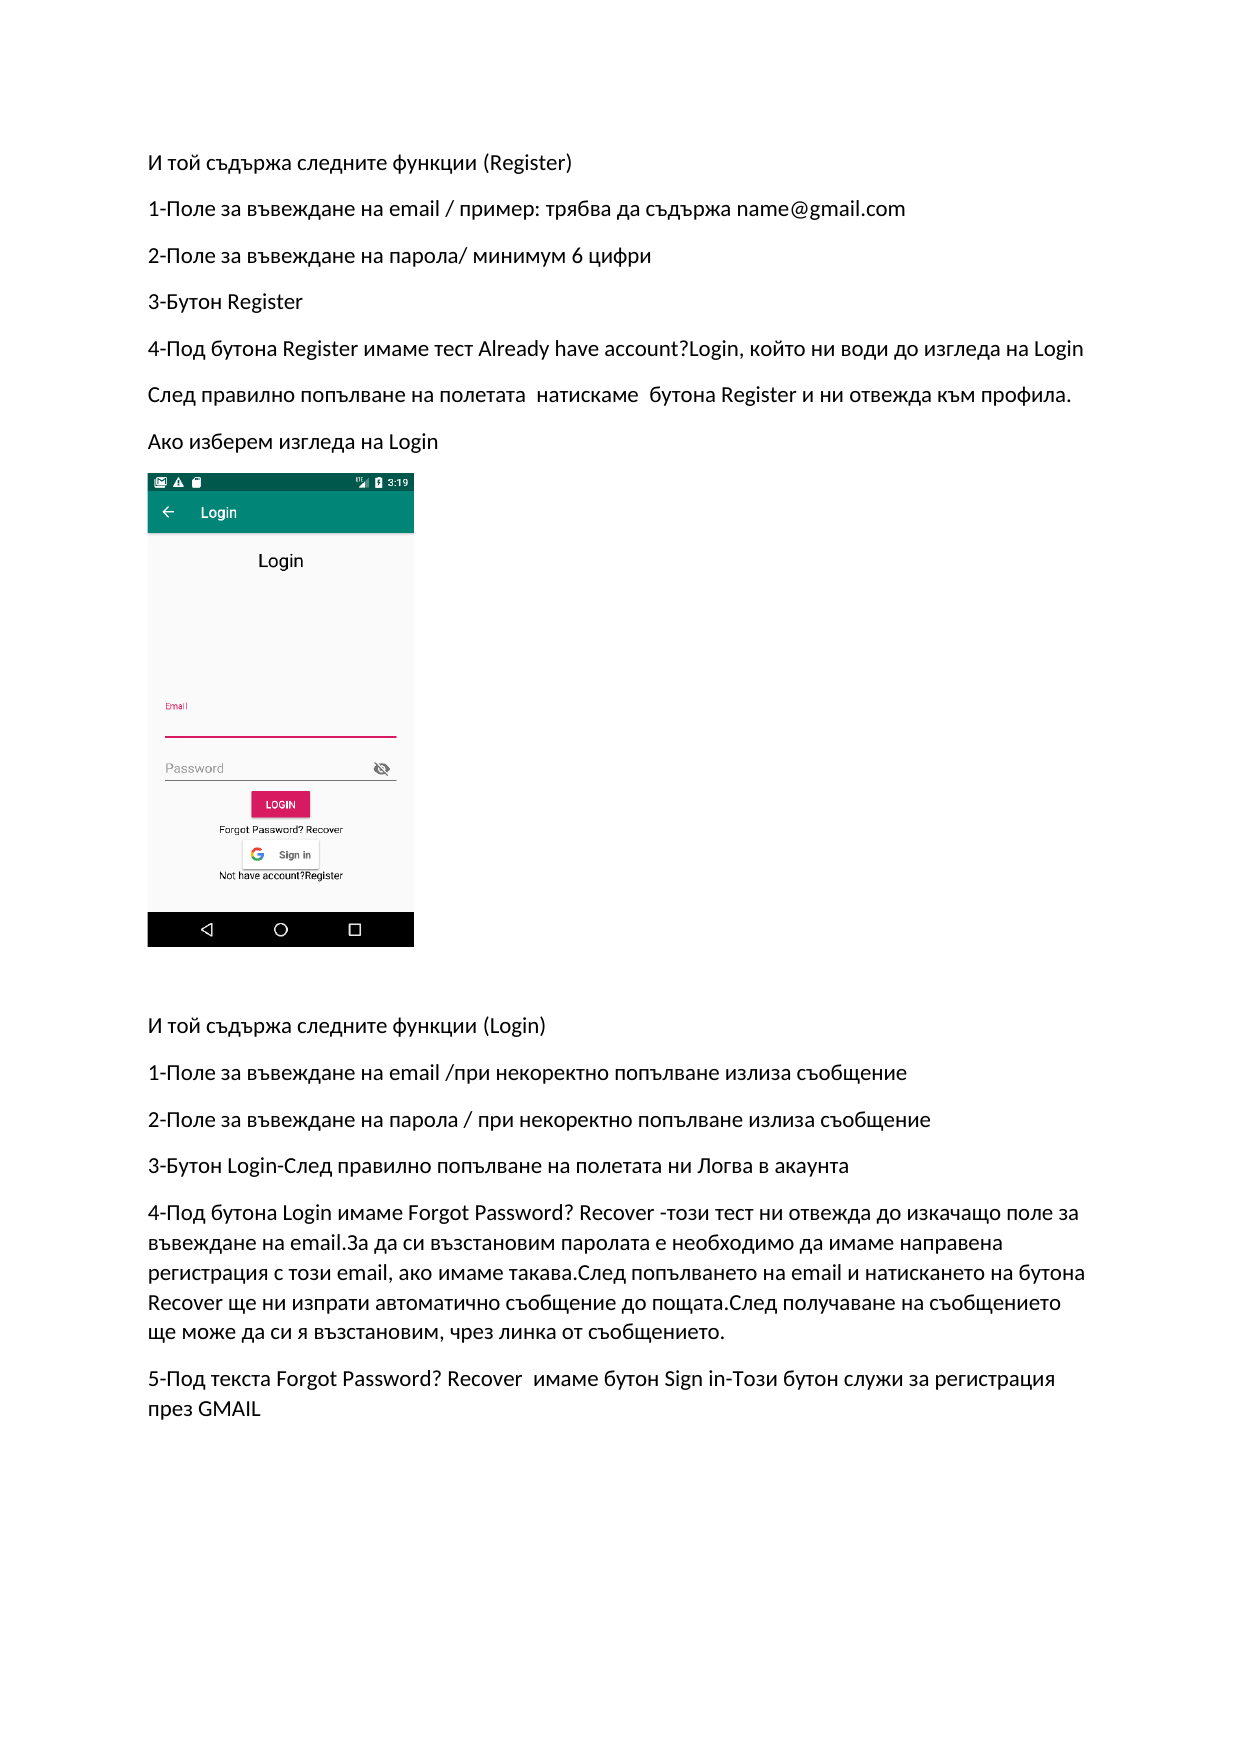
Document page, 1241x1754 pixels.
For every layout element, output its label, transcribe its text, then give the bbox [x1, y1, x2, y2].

text 5-Под текста Forgot Password? Recover имаме бутон Sign in-Този бутон служи за регистрация през GMAIL [148, 1364, 1093, 1422]
text И той съдържа следните функции (Register) [148, 148, 1093, 176]
text Ако изберем изгледа на Login [148, 427, 1093, 455]
text 3-Бутон Register [148, 287, 1093, 315]
text 3-Бутон Login-След правилно попълване на полетата ни Логва в акаунта [148, 1151, 1093, 1179]
text След правилно попълване на полетата натискаме бутона Register и ни отвежда към профила. [148, 380, 1093, 408]
text 1-Поле за въвеждане на email /при некоректно попълване излиза съобщение [148, 1058, 1093, 1086]
text 4-Под бутона Register имаме тест Already have account?Login, който ни води до изгледа на Login [148, 334, 1093, 362]
text 2-Поле за въвеждане на парола / при некоректно попълване излиза съобщение [148, 1105, 1093, 1133]
text 2-Поле за въвеждане на парола/ минимум 6 цифри [148, 241, 1093, 269]
text 1-Поле за въвеждане на email / пример: трябва да съдържа name@gmail.com [148, 194, 1093, 222]
text 4-Под бутона Login имаме Forgot Password? Recover -този тест ни отвежда до изкачащо поле за въвеждане на email.За да си възстановим паролата е необходимо да имаме направена регистрация с този email, ако имаме такава.След попълването на email и натискането на бутона Recover ще ни изпрати автоматично съобщение до пощата.След получаване на съобщението ще може да си я възстановим, чрез линка от съобщението. [148, 1198, 1093, 1346]
text И той съдържа следните функции (Login) [148, 1012, 1093, 1040]
